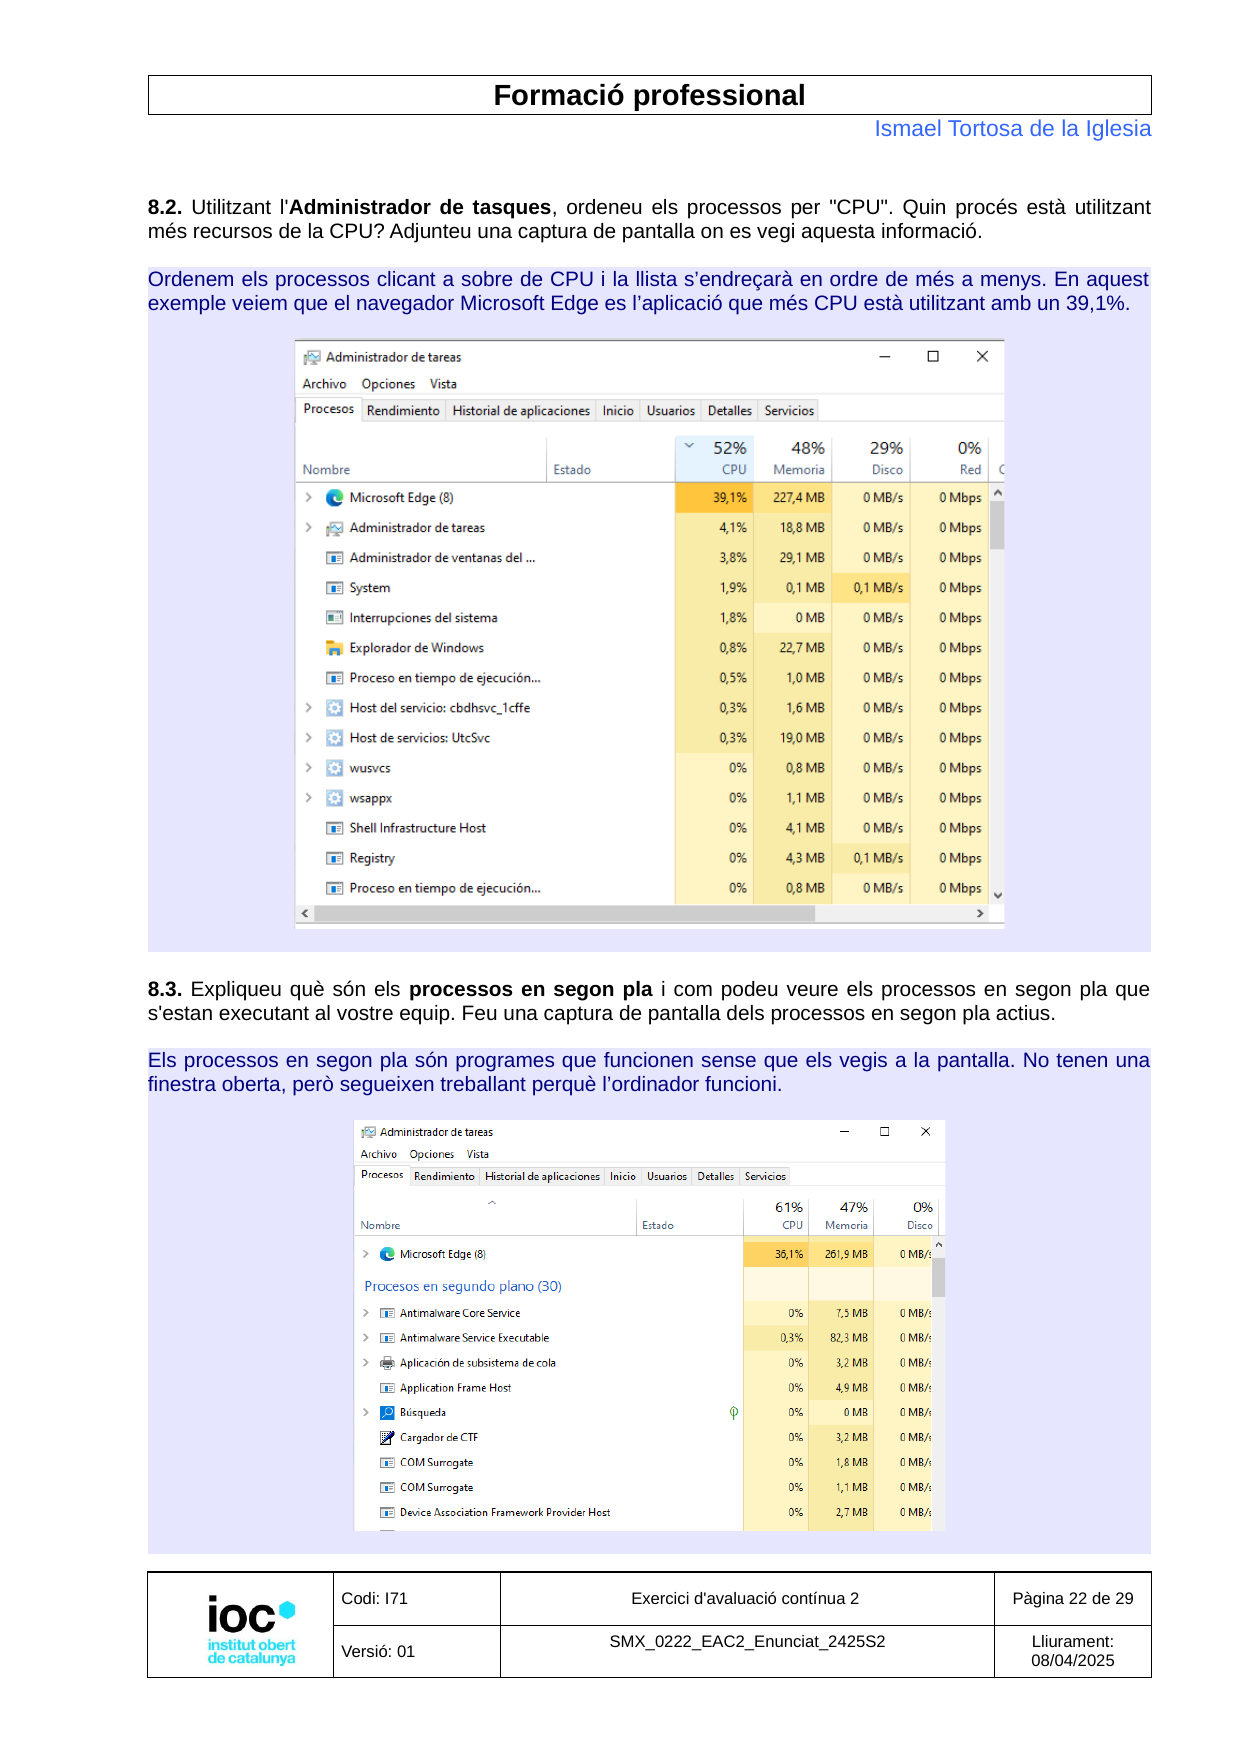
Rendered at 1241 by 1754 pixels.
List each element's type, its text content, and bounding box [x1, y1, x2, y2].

picture [353, 1120, 946, 1531]
text 8.2. Utilitzant l'Administrador de tasques, ordeneu els processos per "CPU". Quin procés està utilitzant més recursos de la CPU? Adjunteu una captura de pantalla on es vegi aquesta informació. [148, 195, 1151, 243]
picture [195, 1581, 309, 1677]
text 8.3. Expliqueu què són els processos en segon pla i com podeu veure els processos en segon pla que s'estan executant al vostre equip. Feu una captura de pantalla dels processos en segon pla actius. [148, 976, 1151, 1024]
picture [294, 338, 1005, 929]
text Ordenem els processos clicant a sobre de CPU i la llista s’endreçarà en ordre de més a menys. En aquest exemple veiem que el navegador Microsoft Edge es l’aplicació que més CPU està utilitzant amb un 39,1%. [148, 267, 1151, 315]
text Els processos en segon pla són programes que funcionen sense que els vegis a la pantalla. No tenen una finestra oberta, però segueixen treballant perquè l’ordinador funcioni. [148, 1048, 1151, 1096]
